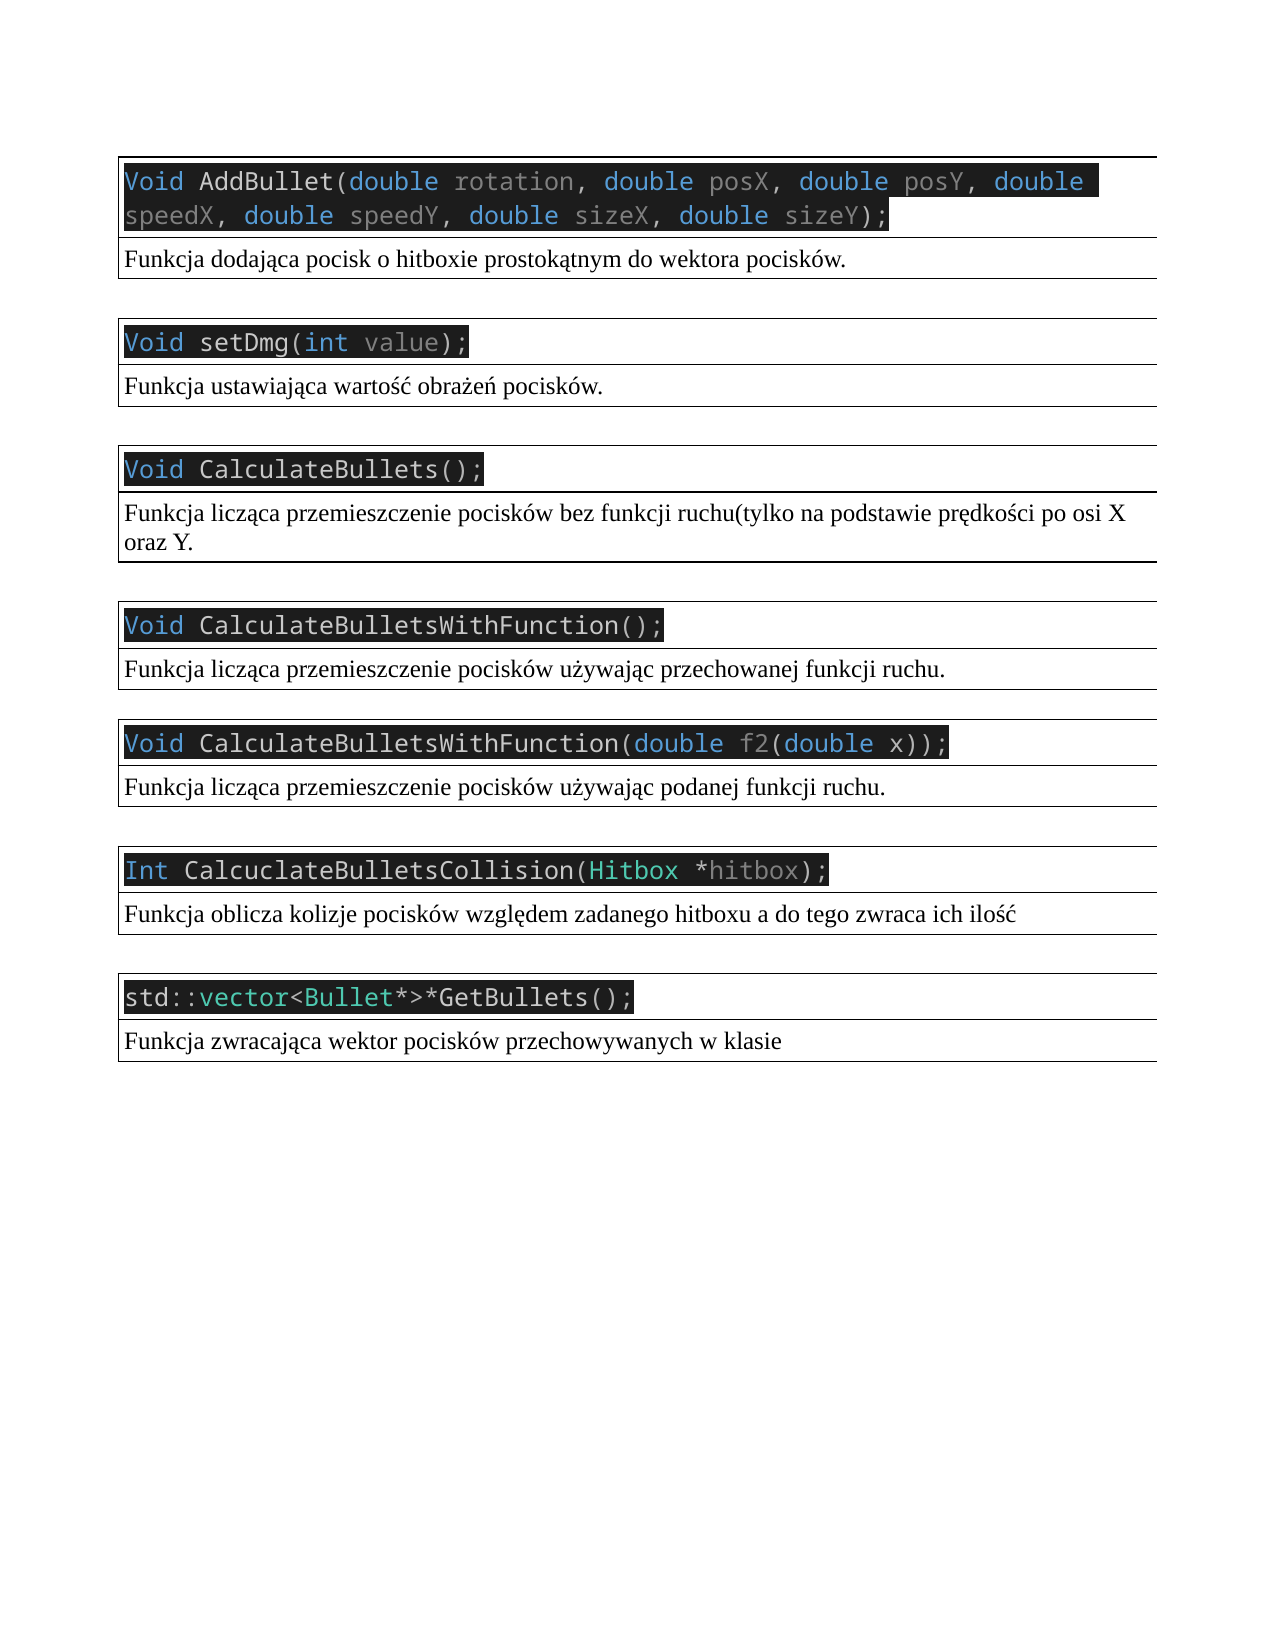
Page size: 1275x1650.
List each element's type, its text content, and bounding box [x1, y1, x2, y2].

table_header Void CalculateBulletsWithFunction(); [119, 602, 1157, 647]
table_cell Funkcja licząca przemieszczenie pocisków bez funkcji ruchu(tylko na podstawie prędkości po osi X oraz Y. [119, 493, 1157, 561]
table_header Void CalculateBullets(); [119, 446, 1157, 491]
table_cell Funkcja licząca przemieszczenie pocisków używając podanej funkcji ruchu. [119, 766, 1157, 806]
table_cell Funkcja dodająca pocisk o hitboxie prostokątnym do wektora pocisków. [119, 238, 1157, 278]
table_header Void CalculateBulletsWithFunction(double f2(double x)); [119, 720, 1157, 765]
table_cell Funkcja licząca przemieszczenie pocisków używając przechowanej funkcji ruchu. [119, 649, 1157, 689]
table_header Int CalcuclateBulletsCollision(Hitbox *hitbox); [119, 847, 1157, 892]
table_cell Funkcja ustawiająca wartość obrażeń pocisków. [119, 365, 1157, 406]
table_header Void setDmg(int value); [119, 319, 1157, 364]
table_cell Funkcja oblicza kolizje pocisków względem zadanego hitboxu a do tego zwraca ich ilość [119, 893, 1157, 933]
table_cell Funkcja zwracająca wektor pocisków przechowywanych w klasie [119, 1020, 1157, 1061]
table_header Void AddBullet(double rotation, double posX, double posY, double speedX, double speedY, double sizeX, double sizeY); [119, 158, 1157, 237]
table_header std::vector<Bullet*>*GetBullets(); [119, 974, 1157, 1019]
